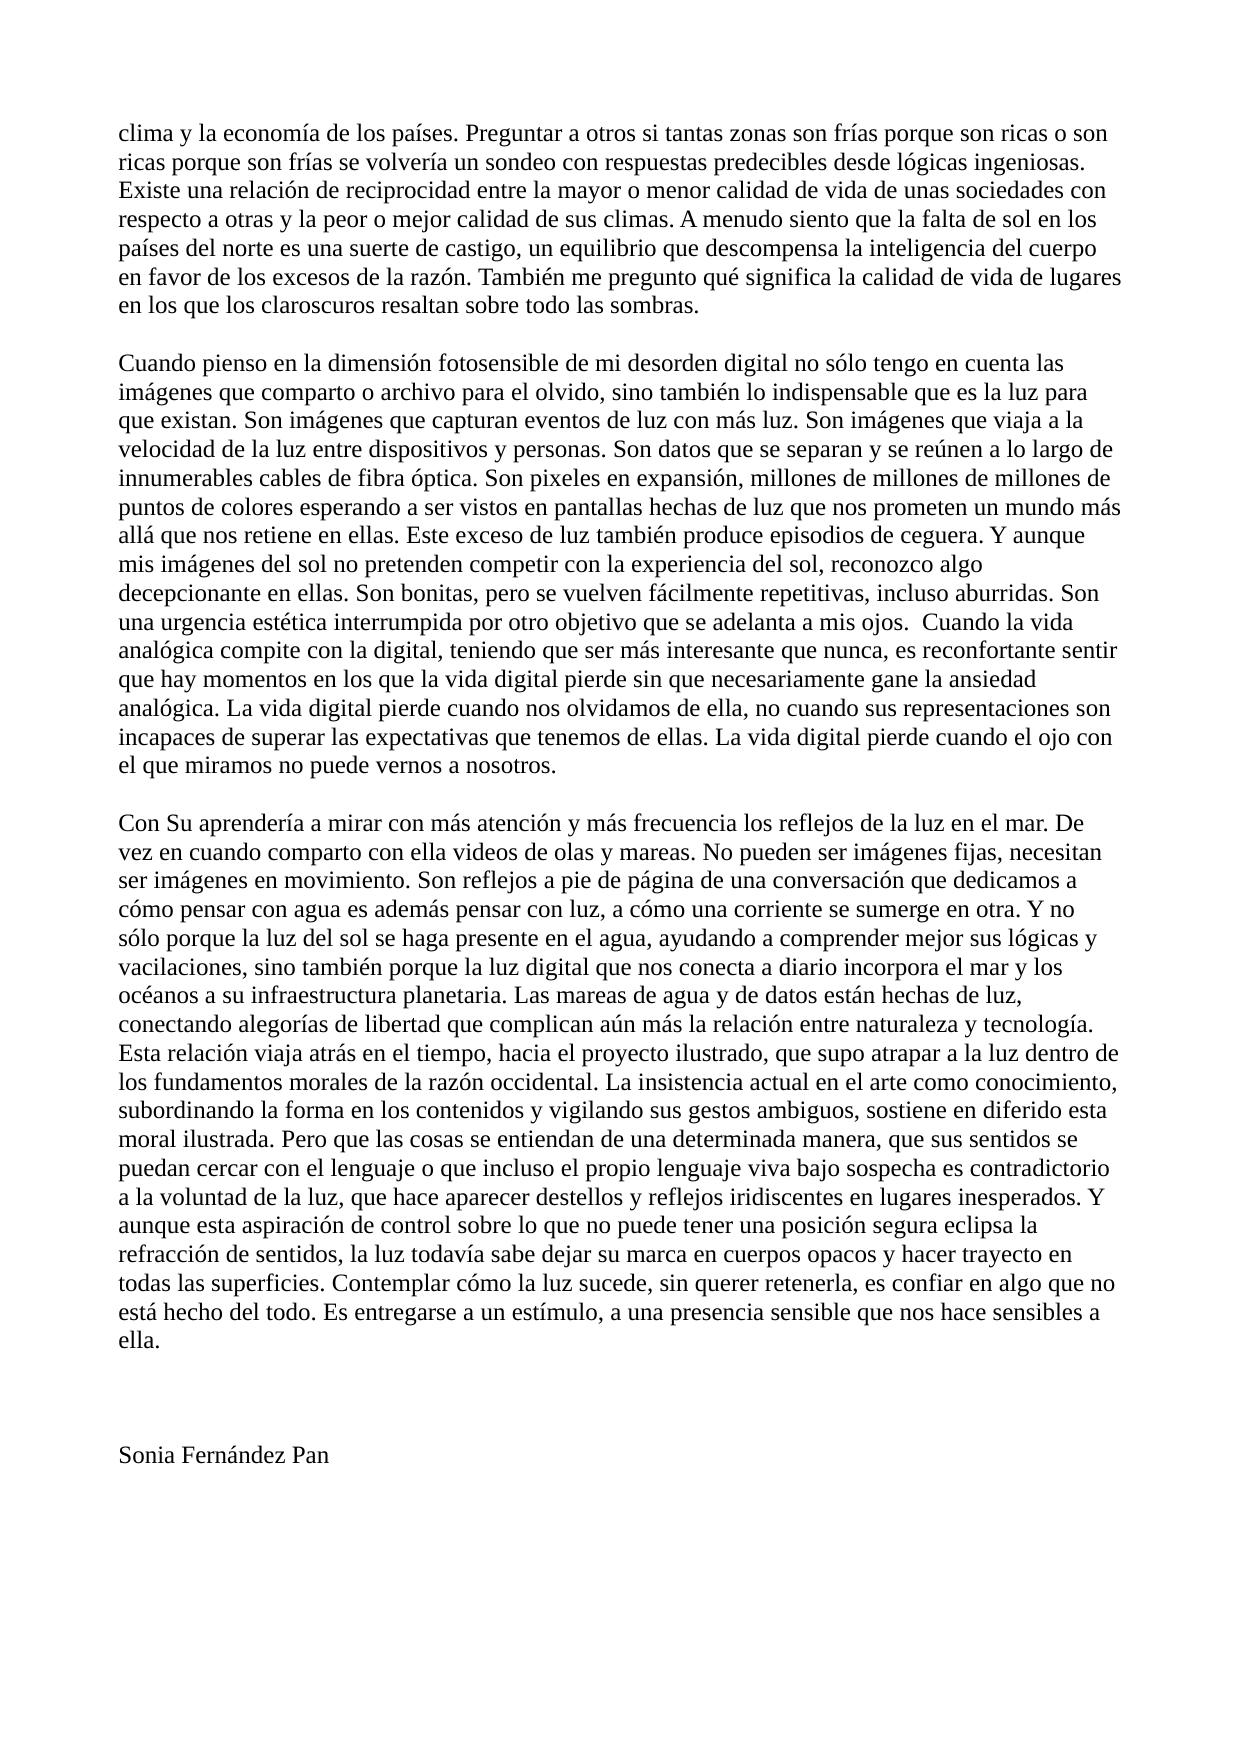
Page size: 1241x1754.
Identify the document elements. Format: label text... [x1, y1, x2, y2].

text clima y la economía de los países. Preguntar a otros si tantas zonas son frías porque son ricas o son ricas porque son frías se volvería un sondeo con respuestas predecibles desde lógicas ingeniosas. Existe una relación de reciprocidad entre la mayor o menor calidad de vida de unas sociedades con respecto a otras y la peor o mejor calidad de sus climas. A menudo siento que la falta de sol en los países del norte es una suerte de castigo, un equilibrio que descompensa la inteligencia del cuerpo en favor de los excesos de la razón. También me pregunto qué significa la calidad de vida de lugares en los que los claroscuros resaltan sobre todo las sombras. [118, 118, 1122, 319]
text Sonia Fernández Pan [118, 1441, 1122, 1469]
text Cuando pienso en la dimensión fotosensible de mi desorden digital no sólo tengo en cuenta las imágenes que comparto o archivo para el olvido, sino también lo indispensable que es la luz para que existan. Son imágenes que capturan eventos de luz con más luz. Son imágenes que viaja a la velocidad de la luz entre dispositivos y personas. Son datos que se separan y se reúnen a lo largo de innumerables cables de fibra óptica. Son pixeles en expansión, millones de millones de millones de puntos de colores esperando a ser vistos en pantallas hechas de luz que nos prometen un mundo más allá que nos retiene en ellas. Este exceso de luz también produce episodios de ceguera. Y aunque mis imágenes del sol no pretenden competir con la experiencia del sol, reconozco algo decepcionante en ellas. Son bonitas, pero se vuelven fácilmente repetitivas, incluso aburridas. Son una urgencia estética interrumpida por otro objetivo que se adelanta a mis ojos. Cuando la vida analógica compite con la digital, teniendo que ser más interesante que nunca, es reconfortante sentir que hay momentos en los que la vida digital pierde sin que necesariamente gane la ansiedad analógica. La vida digital pierde cuando nos olvidamos de ella, no cuando sus representaciones son incapaces de superar las expectativas que tenemos de ellas. La vida digital pierde cuando el ojo con el que miramos no puede vernos a nosotros. [118, 348, 1122, 779]
text Con Su aprendería a mirar con más atención y más frecuencia los reflejos de la luz en el mar. De vez en cuando comparto con ella videos de olas y mareas. No pueden ser imágenes fijas, necesitan ser imágenes en movimiento. Son reflejos a pie de página de una conversación que dedicamos a cómo pensar con agua es además pensar con luz, a cómo una corriente se sumerge en otra. Y no sólo porque la luz del sol se haga presente en el agua, ayudando a comprender mejor sus lógicas y vacilaciones, sino también porque la luz digital que nos conecta a diario incorpora el mar y los océanos a su infraestructura planetaria. Las mareas de agua y de datos están hechas de luz, conectando alegorías de libertad que complican aún más la relación entre naturaleza y tecnología. Esta relación viaja atrás en el tiempo, hacia el proyecto ilustrado, que supo atrapar a la luz dentro de los fundamentos morales de la razón occidental. La insistencia actual en el arte como conocimiento, subordinando la forma en los contenidos y vigilando sus gestos ambiguos, sostiene en diferido esta moral ilustrada. Pero que las cosas se entiendan de una determinada manera, que sus sentidos se puedan cercar con el lenguaje o que incluso el propio lenguaje viva bajo sospecha es contradictorio a la voluntad de la luz, que hace aparecer destellos y reflejos iridiscentes en lugares inesperados. Y aunque esta aspiración de control sobre lo que no puede tener una posición segura eclipsa la refracción de sentidos, la luz todavía sabe dejar su marca en cuerpos opacos y hacer trayecto en todas las superficies. Contemplar cómo la luz sucede, sin querer retenerla, es confiar en algo que no está hecho del todo. Es entregarse a un estímulo, a una presencia sensible que nos hace sensibles a ella. [118, 808, 1122, 1354]
